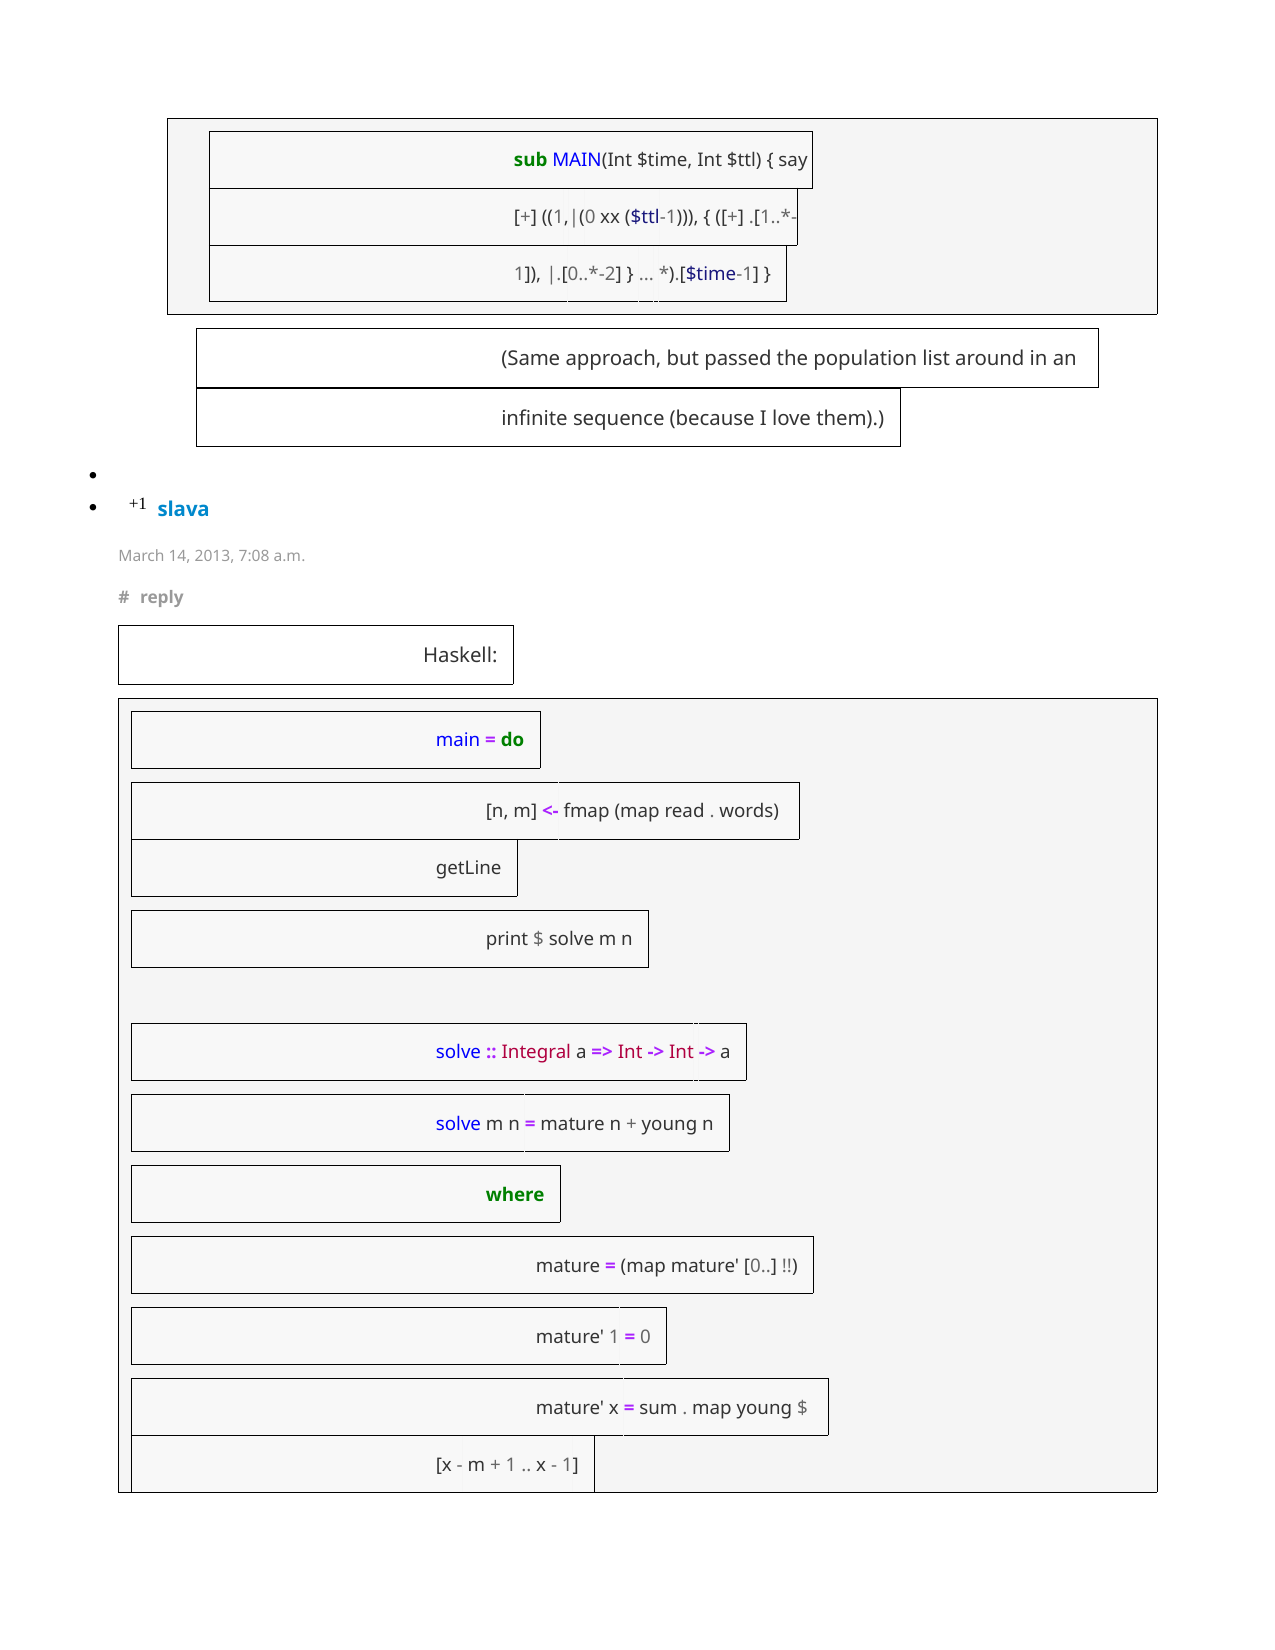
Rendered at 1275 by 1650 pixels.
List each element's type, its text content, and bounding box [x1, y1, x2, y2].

list +1 [118, 494, 157, 513]
list [514, 625, 1157, 684]
list (Same approach, but passed the population list around in an infinite sequence (because I love them).) [901, 328, 1157, 447]
list mature' x = sum . map young $ [x - m + 1 .. x - 1] [119, 1366, 1157, 1492]
list Haskell: [119, 626, 513, 684]
list mature' 1 = 0 [119, 1295, 1157, 1364]
list (Same approach, but passed the population list around in an infinite sequence (because I love them).) [197, 389, 900, 446]
list sub MAIN(Int $time, Int $ttl) { say [+] ((1,|(0 xx ($ttl-1))), { ([+] .[1..*-1]), |.[0..*-2] } ... *).[$time-1] } [168, 119, 1157, 314]
list main = do [119, 699, 1157, 768]
list solve :: Integral a => Int -> Int -> a [119, 1011, 1157, 1080]
list # reply [118, 581, 1157, 609]
list March 14, 2013, 7:08 a.m. [118, 537, 1157, 566]
list mature = (map mature' [0..] !!) [119, 1224, 1157, 1293]
list [n, m] <- fmap (map read . words) getLine [119, 769, 1157, 896]
list where [119, 1153, 1157, 1222]
list (Same approach, but passed the population list around in an infinite sequence (because I love them).) [167, 328, 196, 447]
list print $ solve m n [119, 897, 1157, 967]
list slava [118, 494, 1157, 522]
list (Same approach, but passed the population list around in an infinite sequence (because I love them).) [197, 329, 1098, 387]
list solve m n = mature n + young n [119, 1082, 1157, 1151]
